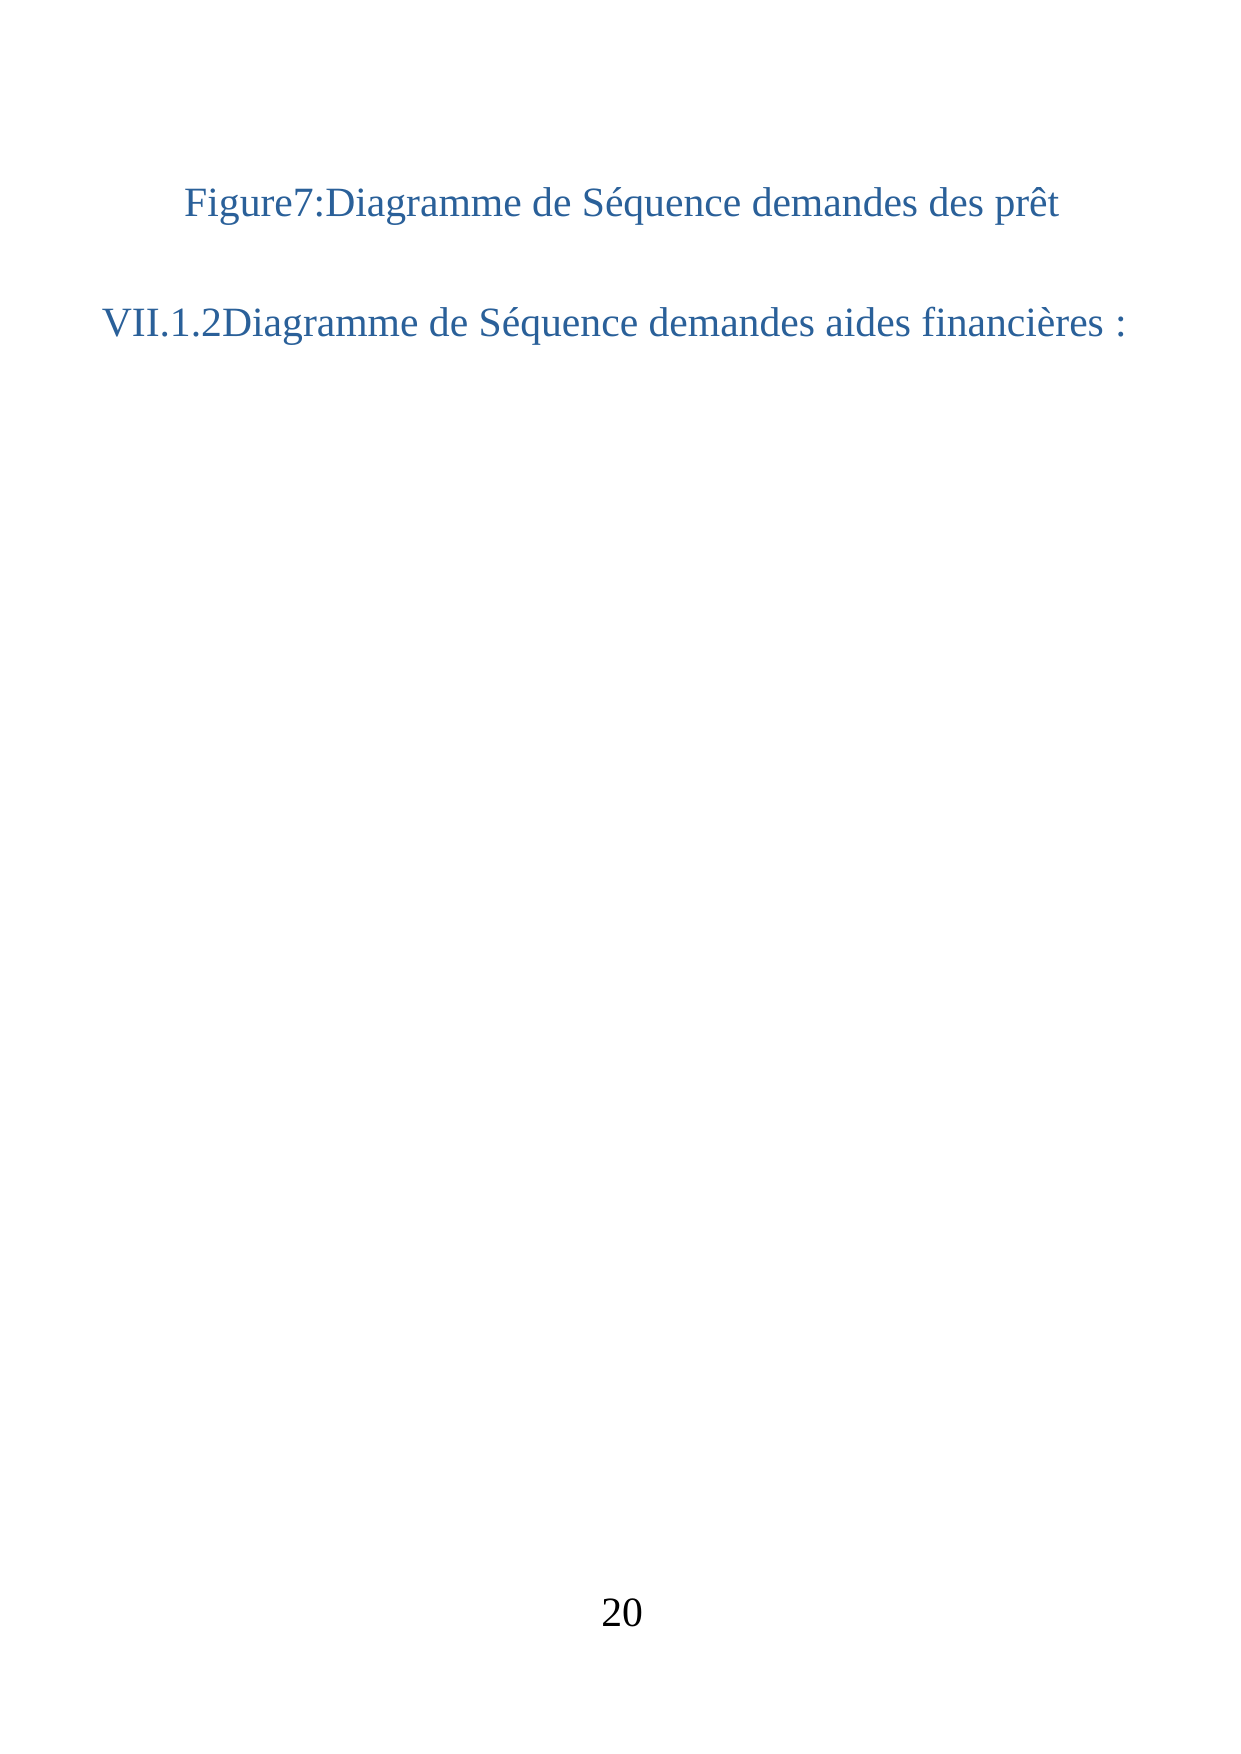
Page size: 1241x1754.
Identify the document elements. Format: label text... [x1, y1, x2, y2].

text Figure7:Diagramme de Séquence demandes des prêt [102, 178, 1142, 226]
text VII.1.2Diagramme de Séquence demandes aides financières : [102, 297, 1142, 345]
